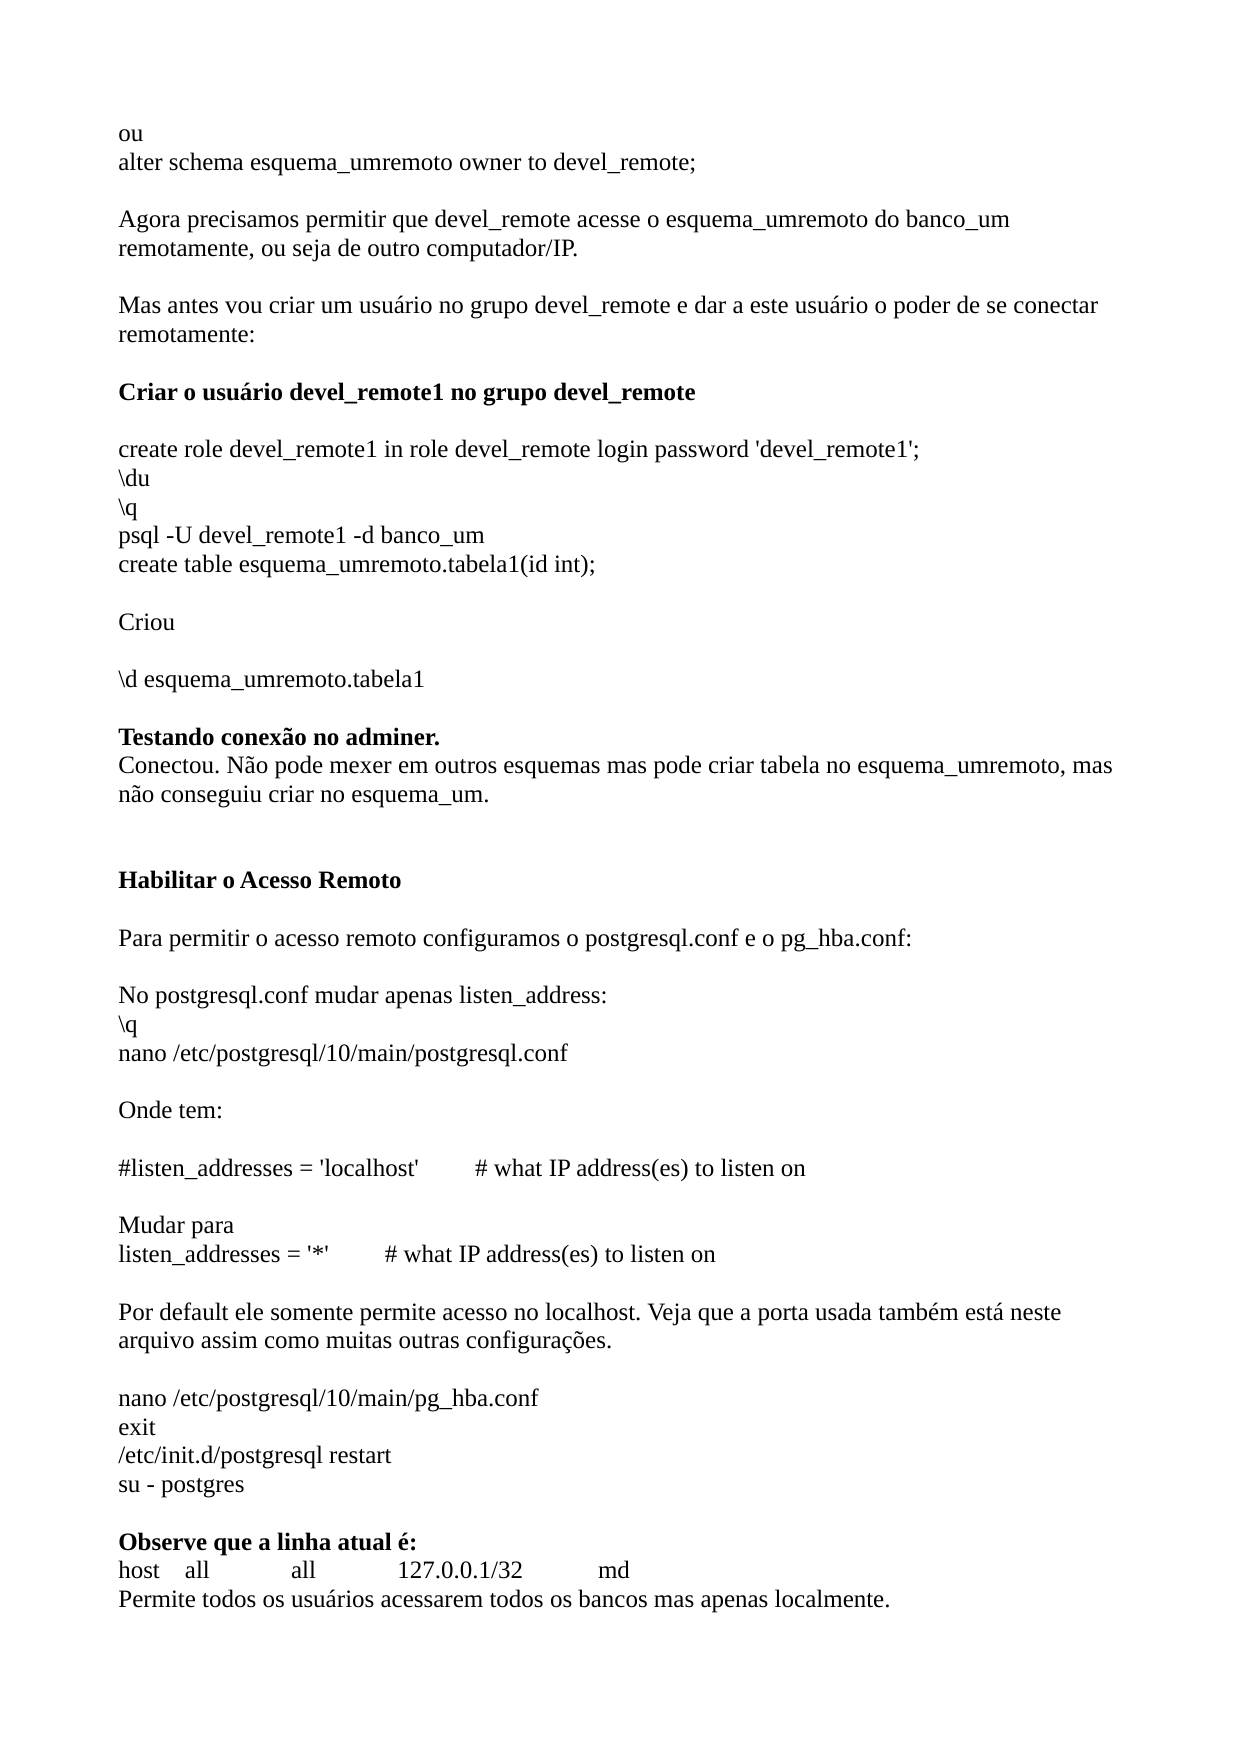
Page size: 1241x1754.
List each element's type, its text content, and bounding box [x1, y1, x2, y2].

text Criou [118, 607, 1122, 636]
text Para permitir o acesso remoto configuramos o postgresql.conf e o pg_hba.conf: [118, 923, 1122, 952]
text Testando conexão no adminer. [118, 722, 1122, 751]
text host all all 127.0.0.1/32 md [118, 1556, 1122, 1584]
text create table esquema_umremoto.tabela1(id int); [118, 549, 1122, 578]
text alter schema esquema_umremoto owner to devel_remote; [118, 147, 1122, 176]
text No postgresql.conf mudar apenas listen_address: [118, 981, 1122, 1009]
text listen_addresses = '*' # what IP address(es) to listen on [118, 1239, 1122, 1268]
text nano /etc/postgresql/10/main/postgresql.conf [118, 1038, 1122, 1067]
text \q [118, 492, 1122, 521]
text Onde tem: [118, 1096, 1122, 1124]
text create role devel_remote1 in role devel_remote login password 'devel_remote1'; [118, 434, 1122, 463]
text /etc/init.d/postgresql restart [118, 1441, 1122, 1469]
text ou [118, 118, 1122, 147]
text su - postgres [118, 1469, 1122, 1498]
text Permite todos os usuários acessarem todos os bancos mas apenas localmente. [118, 1584, 1122, 1613]
text Observe que a linha atual é: [118, 1527, 1122, 1556]
text Criar o usuário devel_remote1 no grupo devel_remote [118, 377, 1122, 406]
text Por default ele somente permite acesso no localhost. Veja que a porta usada também está neste arquivo assim como muitas outras configurações. [118, 1297, 1122, 1354]
text Mudar para [118, 1211, 1122, 1239]
text Mas antes vou criar um usuário no grupo devel_remote e dar a este usuário o poder de se conectar remotamente: [118, 291, 1122, 348]
text nano /etc/postgresql/10/main/pg_hba.conf [118, 1383, 1122, 1412]
text #listen_addresses = 'localhost' # what IP address(es) to listen on [118, 1153, 1122, 1182]
text \q [118, 1009, 1122, 1038]
text Agora precisamos permitir que devel_remote acesse o esquema_umremoto do banco_um remotamente, ou seja de outro computador/IP. [118, 204, 1122, 262]
text \du [118, 463, 1122, 492]
text Conectou. Não pode mexer em outros esquemas mas pode criar tabela no esquema_umremoto, mas não conseguiu criar no esquema_um. [118, 751, 1122, 808]
text Habilitar o Acesso Remoto [118, 866, 1122, 894]
text \d esquema_umremoto.tabela1 [118, 664, 1122, 693]
text exit [118, 1412, 1122, 1441]
text psql -U devel_remote1 -d banco_um [118, 521, 1122, 549]
